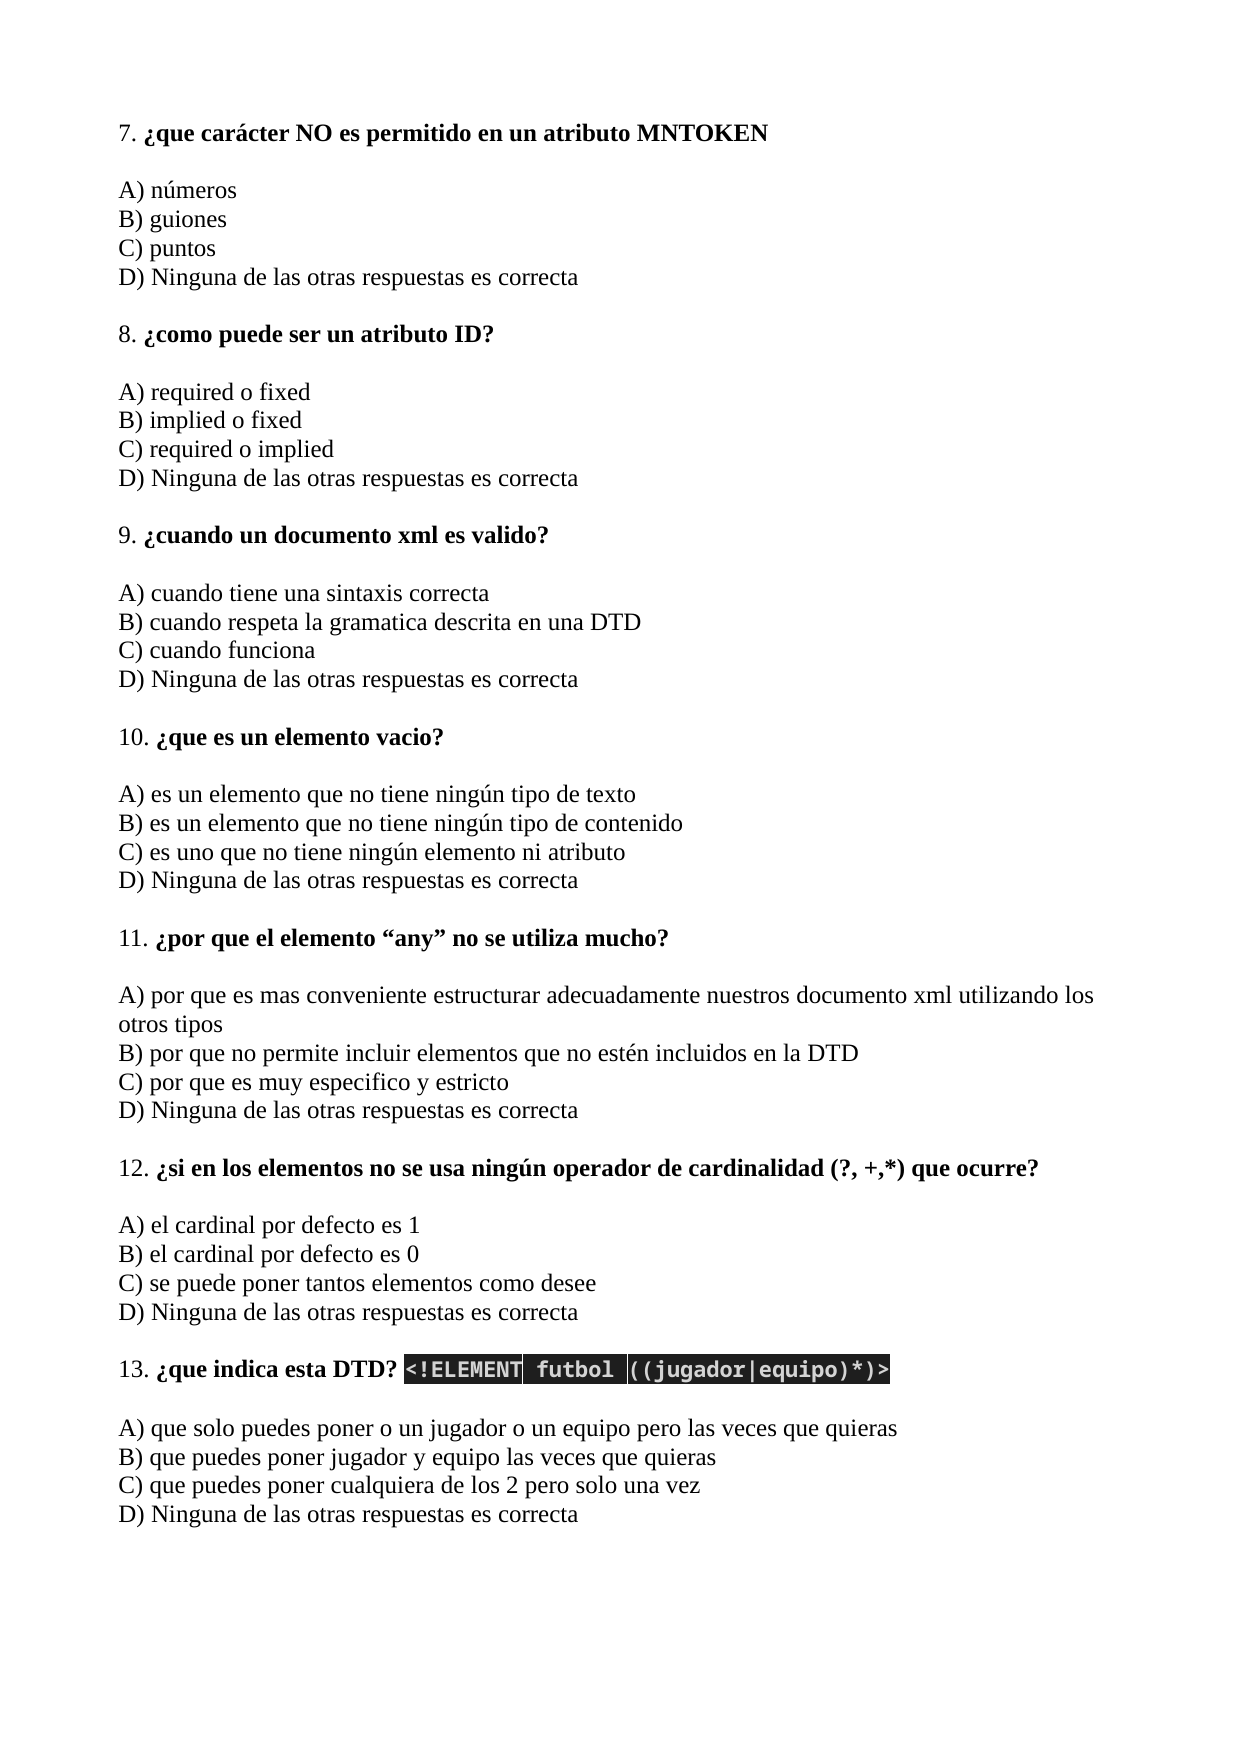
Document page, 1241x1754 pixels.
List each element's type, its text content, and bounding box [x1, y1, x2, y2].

text B) guiones [118, 204, 1122, 233]
text 10. ¿que es un elemento vacio? [118, 722, 1122, 751]
text D) Ninguna de las otras respuestas es correcta [118, 866, 1122, 894]
text 9. ¿cuando un documento xml es valido? [118, 521, 1122, 549]
text A) el cardinal por defecto es 1 [118, 1211, 1122, 1239]
text C) que puedes poner cualquiera de los 2 pero solo una vez [118, 1470, 1122, 1499]
text C) por que es muy especifico y estricto [118, 1067, 1122, 1096]
text B) es un elemento que no tiene ningún tipo de contenido [118, 808, 1122, 837]
text C) se puede poner tantos elementos como desee [118, 1268, 1122, 1297]
text A) que solo puedes poner o un jugador o un equipo pero las veces que quieras [118, 1413, 1122, 1442]
text B) que puedes poner jugador y equipo las veces que quieras [118, 1442, 1122, 1470]
text 11. ¿por que el elemento “any” no se utiliza mucho? [118, 923, 1122, 952]
text C) required o implied [118, 434, 1122, 463]
text A) cuando tiene una sintaxis correcta [118, 578, 1122, 607]
text A) es un elemento que no tiene ningún tipo de texto [118, 779, 1122, 808]
text D) Ninguna de las otras respuestas es correcta [118, 262, 1122, 291]
text D) Ninguna de las otras respuestas es correcta [118, 1499, 1122, 1528]
text D) Ninguna de las otras respuestas es correcta [118, 664, 1122, 693]
text B) cuando respeta la gramatica descrita en una DTD [118, 607, 1122, 636]
text C) puntos [118, 233, 1122, 262]
text B) por que no permite incluir elementos que no estén incluidos en la DTD [118, 1038, 1122, 1067]
text C) cuando funciona [118, 636, 1122, 664]
text D) Ninguna de las otras respuestas es correcta [118, 1096, 1122, 1124]
text 8. ¿como puede ser un atributo ID? [118, 319, 1122, 348]
text A) por que es mas conveniente estructurar adecuadamente nuestros documento xml utilizando los otros tipos [118, 981, 1122, 1038]
text A) números [118, 176, 1122, 204]
text B) implied o fixed [118, 406, 1122, 434]
text B) el cardinal por defecto es 0 [118, 1239, 1122, 1268]
text 12. ¿si en los elementos no se usa ningún operador de cardinalidad (?, +,*) que ocurre? [118, 1153, 1122, 1182]
text 13. ¿que indica esta DTD? <!ELEMENT futbol ((jugador|equipo)*)> [118, 1354, 1122, 1384]
text A) required o fixed [118, 377, 1122, 406]
text D) Ninguna de las otras respuestas es correcta [118, 1297, 1122, 1326]
text C) es uno que no tiene ningún elemento ni atributo [118, 837, 1122, 866]
text 7. ¿que carácter NO es permitido en un atributo MNTOKEN [118, 118, 1122, 147]
text D) Ninguna de las otras respuestas es correcta [118, 463, 1122, 492]
